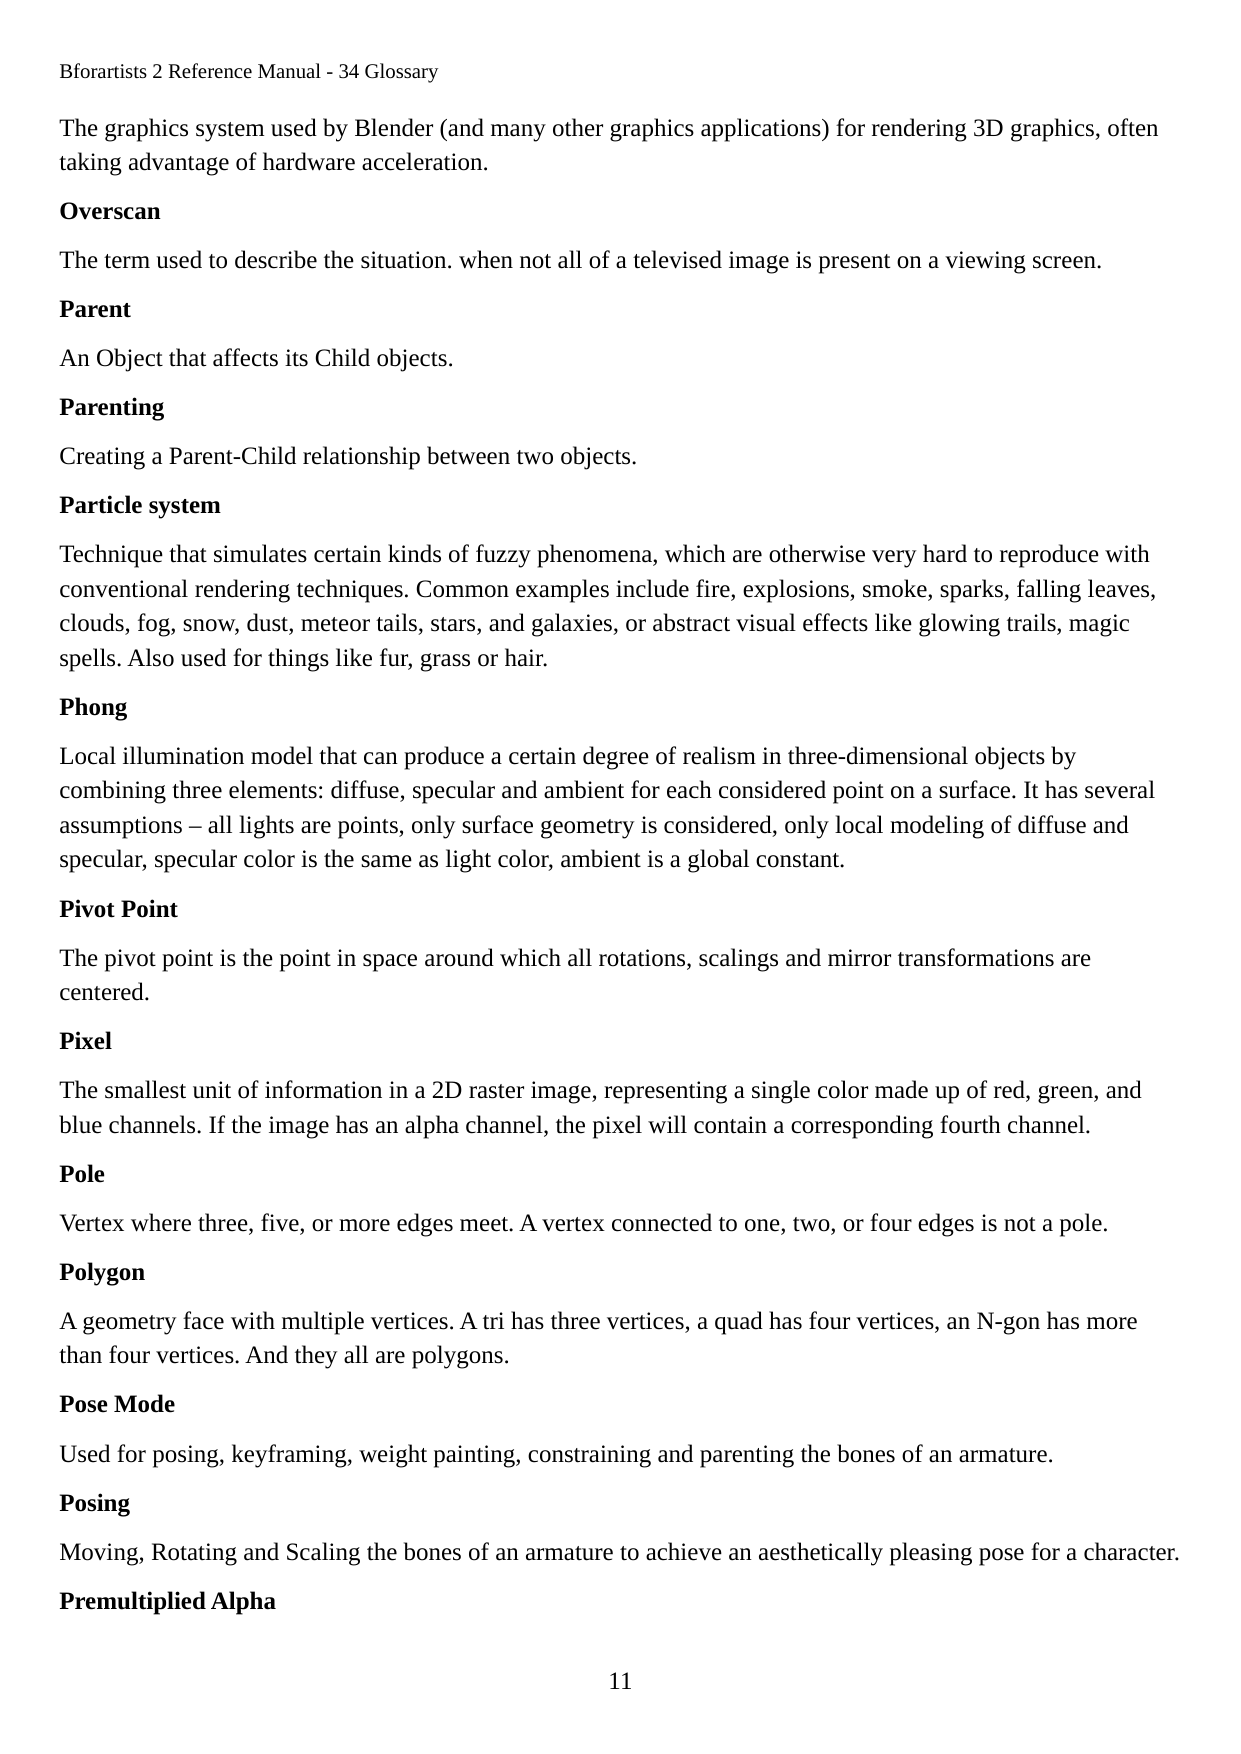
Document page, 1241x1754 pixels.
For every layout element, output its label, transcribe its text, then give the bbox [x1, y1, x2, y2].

text Local illumination model that can produce a certain degree of realism in three-dimensional objects by combining three elements: diffuse, specular and ambient for each considered point on a surface. It has several assumptions – all lights are points, only surface geometry is considered, only local modeling of diffuse and specular, specular color is the same as light color, ambient is a global constant. [59, 741, 1181, 873]
text Premultiplied Alpha [59, 1586, 1181, 1614]
text Parenting [59, 392, 1181, 421]
text The term used to describe the situation. when not all of a televised image is present on a viewing screen. [59, 245, 1181, 274]
text Pivot Point [59, 894, 1181, 922]
text Moving, Rotating and Scaling the bones of an armature to achieve an aesthetically pleasing pose for a character. [59, 1537, 1181, 1566]
text The smallest unit of information in a 2D raster image, representing a single color made up of red, green, and blue channels. If the image has an alpha channel, the pixel will contain a corresponding fourth channel. [59, 1075, 1181, 1138]
text An Object that affects its Child objects. [59, 343, 1181, 372]
text Polygon [59, 1257, 1181, 1286]
text Pole [59, 1159, 1181, 1188]
text Parent [59, 294, 1181, 323]
text A geometry face with multiple vertices. A tri has three vertices, a quad has four vertices, an N-gon has more than four vertices. And they all are polygons. [59, 1306, 1181, 1369]
text Particle system [59, 491, 1181, 519]
text Posing [59, 1488, 1181, 1516]
text Vertex where three, five, or more edges meet. A vertex connected to one, two, or four edges is not a pole. [59, 1208, 1181, 1237]
text The graphics system used by Blender (and many other graphics applications) for rendering 3D graphics, often taking advantage of hardware acceleration. [59, 113, 1181, 176]
text Pose Mode [59, 1389, 1181, 1418]
text The pivot point is the point in space around which all rotations, scalings and mirror transformations are centered. [59, 943, 1181, 1006]
text Overscan [59, 196, 1181, 225]
text Technique that simulates certain kinds of fuzzy phenomena, which are otherwise very hard to reproduce with conventional rendering techniques. Common examples include fire, explosions, smoke, sparks, falling leaves, clouds, fog, snow, dust, meteor tails, stars, and galaxies, or abstract visual effects like glowing trails, magic spells. Also used for things like fur, grass or hair. [59, 539, 1181, 672]
text Used for posing, keyframing, weight painting, constraining and parenting the bones of an armature. [59, 1439, 1181, 1467]
text Creating a Parent-Child relationship between two objects. [59, 441, 1181, 470]
text Phong [59, 692, 1181, 721]
text Pixel [59, 1026, 1181, 1055]
